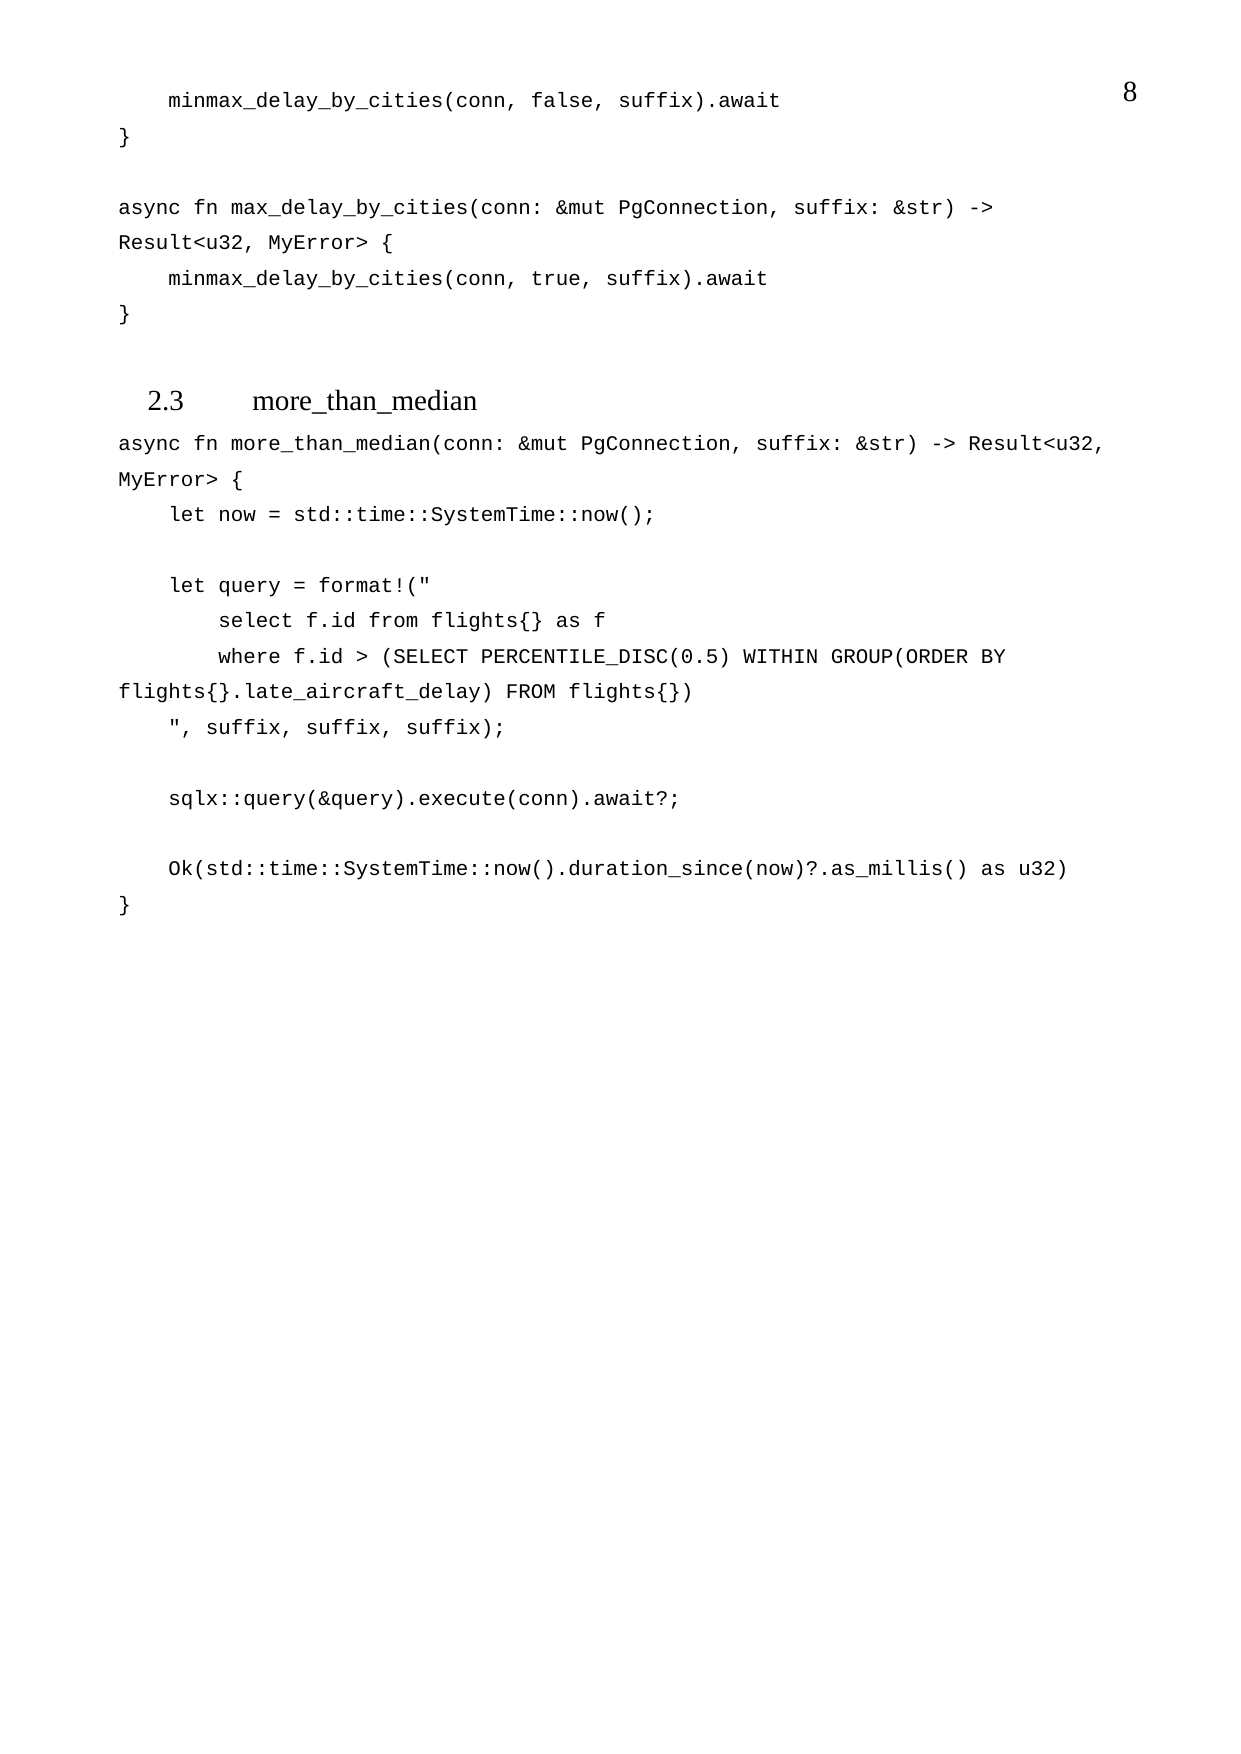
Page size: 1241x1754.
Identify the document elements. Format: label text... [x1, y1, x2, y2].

text Ok(std::time::SystemTime::now().duration_since(now)?.as_millis() as u32) [118, 858, 1122, 882]
text ", suffix, suffix, suffix); [118, 717, 1122, 740]
text sqlx::query(&query).execute(conn).await?; [118, 787, 1122, 811]
subtitle more_than_median [118, 383, 1122, 417]
text } [118, 303, 1122, 327]
text select f.id from flights{} as f [118, 610, 1122, 634]
text let now = std::time::SystemTime::now(); [118, 504, 1122, 528]
text minmax_delay_by_cities(conn, false, suffix).await [118, 90, 1122, 114]
text } [118, 126, 1122, 149]
text } [118, 894, 1122, 917]
text let query = format!(" [118, 575, 1122, 599]
text async fn more_than_median(conn: &mut PgConnection, suffix: &str) -> Result<u32, MyError> { [118, 433, 1122, 492]
text minmax_delay_by_cities(conn, true, suffix).await [118, 267, 1122, 291]
text async fn max_delay_by_cities(conn: &mut PgConnection, suffix: &str) -> Result<u32, MyError> { [118, 197, 1122, 256]
text where f.id > (SELECT PERCENTILE_DISC(0.5) WITHIN GROUP(ORDER BY flights{}.late_aircraft_delay) FROM flights{}) [118, 646, 1122, 705]
